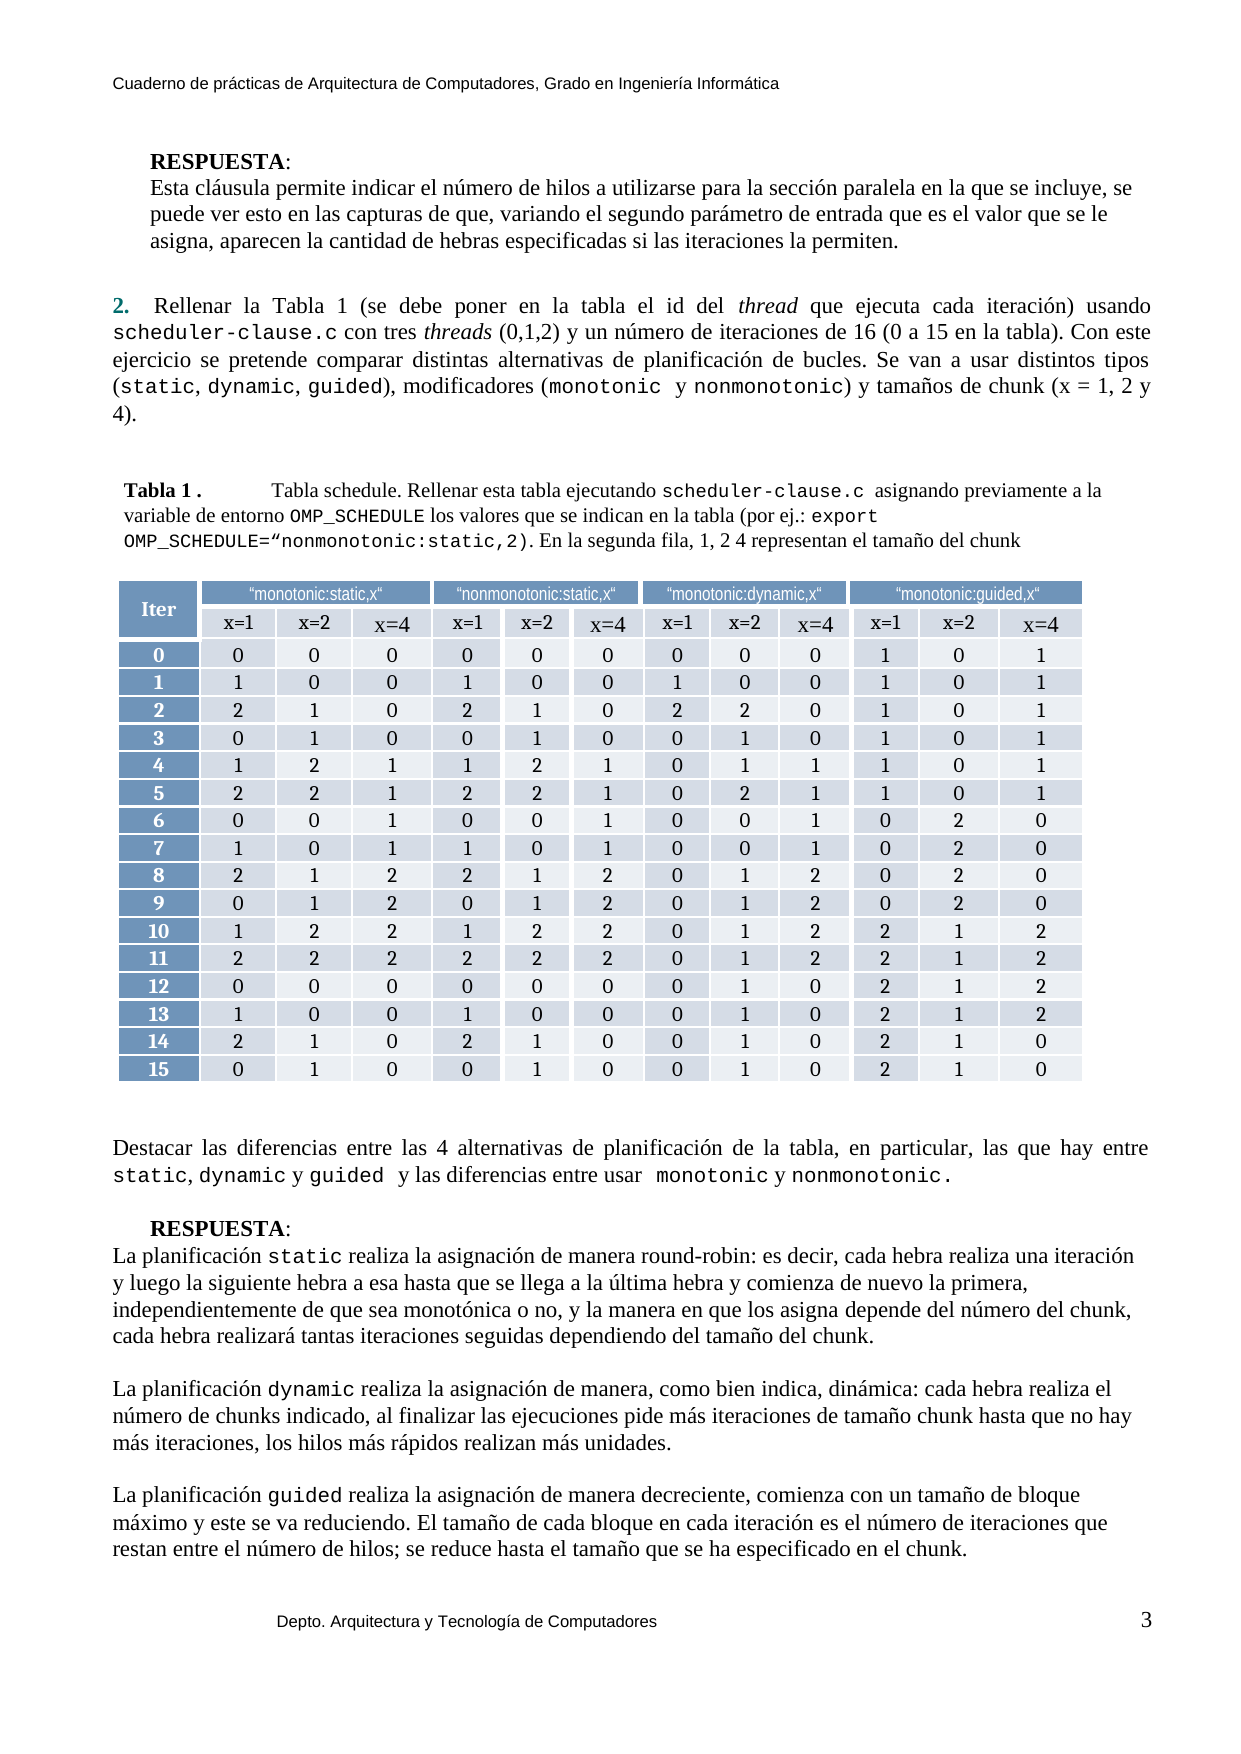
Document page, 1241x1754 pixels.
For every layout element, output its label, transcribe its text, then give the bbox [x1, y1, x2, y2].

table_cell 0 [711, 835, 778, 861]
table_cell 1 [505, 697, 569, 722]
table_cell 1 [433, 669, 500, 695]
table_cell 2 [854, 973, 918, 998]
table_cell 2 [505, 945, 569, 971]
table_cell 0 [780, 1028, 849, 1054]
table_cell 2 [574, 863, 643, 888]
table_cell 2 [711, 780, 778, 805]
table_cell 1 [711, 863, 778, 888]
table_cell 0 [353, 639, 431, 667]
table_cell 1 [433, 1001, 500, 1026]
text La planificación dynamic realiza la asignación de manera, como bien indica, dinámica: cada hebra realiza el número de chunks indicado, al finalizar las ejecuciones pide más iteraciones de tamaño chunk hasta que no hay más iteraciones, los hilos más rápidos realizan más unidades. [112, 1375, 1152, 1455]
table_cell 0 [645, 752, 709, 778]
table_cell 0 [277, 639, 351, 667]
table_cell 1 [505, 1028, 569, 1054]
table_cell 1 [711, 945, 778, 971]
table_cell 0 [1000, 1028, 1082, 1054]
table_cell 1 [854, 752, 918, 778]
table_cell 1 [1000, 780, 1082, 805]
table_cell 1 [353, 808, 431, 833]
table_cell 2 [574, 918, 643, 943]
table_cell 12 [119, 973, 199, 998]
table_cell 0 [353, 1028, 431, 1054]
table_cell 14 [119, 1028, 199, 1054]
table_cell 0 [277, 973, 351, 998]
table_cell 0 [854, 808, 918, 833]
table_cell 2 [780, 918, 849, 943]
table_cell 2 [201, 1028, 275, 1054]
text La planificación static realiza la asignación de manera round-robin: es decir, cada hebra realiza una iteración y luego la siguiente hebra a esa hasta que se llega a la última hebra y comienza de nuevo la primera, independientemente de que sea monotónica o no, y la manera en que los asigna depende del número del chunk, cada hebra realizará tantas iteraciones seguidas dependiendo del tamaño del chunk. [112, 1242, 1152, 1348]
table_cell 0 [780, 725, 849, 750]
table_cell 1 [433, 918, 500, 943]
table_cell 0 [645, 1001, 709, 1026]
table_cell 2 [201, 780, 275, 805]
table_header Iter [119, 581, 197, 637]
table_cell 2 [920, 890, 998, 916]
table_cell 1 [920, 973, 998, 998]
table_cell 0 [433, 973, 500, 998]
table_cell 1 [433, 835, 500, 861]
table_cell 1 [353, 835, 431, 861]
table_cell 8 [119, 863, 199, 888]
table_cell 2 [854, 918, 918, 943]
table_cell 4 [119, 752, 199, 778]
table_cell 1 [277, 890, 351, 916]
table_cell 0 [201, 973, 275, 998]
table_cell 2 [574, 890, 643, 916]
table_cell 0 [574, 1001, 643, 1026]
table_cell x=1 [433, 609, 500, 637]
table_cell 2 [119, 697, 199, 722]
table_cell 1 [711, 1056, 778, 1081]
table_cell 0 [505, 669, 569, 695]
table_cell 1 [645, 669, 709, 695]
table_cell 0 [353, 669, 431, 695]
table_cell 0 [505, 835, 569, 861]
table_cell 1 [1000, 697, 1082, 722]
text La planificación guided realiza la asignación de manera decreciente, comienza con un tamaño de bloque máximo y este se va reduciendo. El tamaño de cada bloque en cada iteración es el número de iteraciones que restan entre el número de hilos; se reduce hasta el tamaño que se ha especificado en el chunk. [112, 1481, 1152, 1562]
table_cell 1 [505, 725, 569, 750]
table_cell 1 [780, 780, 849, 805]
table_cell 0 [780, 639, 849, 667]
table_cell 0 [433, 808, 500, 833]
table_cell 2 [433, 1028, 500, 1054]
table_cell 0 [645, 863, 709, 888]
table_cell 2 [854, 1001, 918, 1026]
table_cell 1 [574, 780, 643, 805]
table_cell 1 [277, 697, 351, 722]
table_cell 0 [645, 639, 709, 667]
table_cell 13 [119, 1001, 199, 1026]
table_cell 1 [201, 918, 275, 943]
table_cell 2 [201, 945, 275, 971]
table_cell 0 [505, 973, 569, 998]
table_cell 2 [277, 780, 351, 805]
table_cell 0 [201, 1056, 275, 1081]
table_cell x=2 [920, 609, 998, 637]
table_cell 0 [645, 835, 709, 861]
table_cell 1 [201, 835, 275, 861]
table_cell 0 [119, 642, 199, 667]
list Destacar las diferencias entre las 4 alternativas de planificación de la tabla, en particular, las que hay entre static, dynamic y guided y las diferencias entre usar monotonic y nonmonotonic. [112, 1134, 1152, 1189]
table_cell 2 [854, 1028, 918, 1054]
table_cell 0 [645, 918, 709, 943]
table_cell 0 [854, 863, 918, 888]
table_cell 0 [277, 808, 351, 833]
table_cell 6 [119, 808, 199, 833]
table_cell x=1 [645, 609, 709, 637]
table_cell 0 [574, 639, 643, 667]
table_cell 0 [645, 1028, 709, 1054]
table_cell 2 [505, 918, 569, 943]
table_cell 0 [1000, 835, 1082, 861]
table_cell 15 [119, 1056, 199, 1081]
table_cell 0 [920, 780, 998, 805]
table_cell 1 [1000, 669, 1082, 695]
table_cell 1 [780, 752, 849, 778]
table_cell 2 [201, 697, 275, 722]
table_cell 0 [645, 725, 709, 750]
table_cell 0 [574, 1056, 643, 1081]
table_cell 2 [201, 863, 275, 888]
table_header “nonmonotonic:static,x“ [434, 581, 638, 604]
table_cell 2 [277, 918, 351, 943]
table_cell 0 [711, 639, 778, 667]
table_header “monotonic:guided,x“ [850, 581, 1082, 604]
table_cell 1 [574, 808, 643, 833]
table_cell 1 [505, 863, 569, 888]
table_cell x=2 [277, 609, 351, 637]
table_cell 0 [645, 973, 709, 998]
table_cell 0 [1000, 808, 1082, 833]
table_cell 1 [920, 1056, 998, 1081]
table_cell 1 [574, 835, 643, 861]
table_cell 2 [277, 752, 351, 778]
table_cell 2 [353, 945, 431, 971]
table_cell 1 [574, 752, 643, 778]
table_cell 1 [854, 669, 918, 695]
table_cell 1 [780, 835, 849, 861]
table_cell 0 [574, 973, 643, 998]
table_cell 1 [711, 725, 778, 750]
table_cell 0 [505, 1001, 569, 1026]
table_cell 0 [201, 808, 275, 833]
table_header “monotonic:static,x“ [202, 581, 430, 604]
table_cell 1 [1000, 639, 1082, 667]
table_cell 2 [1000, 945, 1082, 971]
table_cell 2 [433, 945, 500, 971]
table_cell 1 [854, 639, 918, 667]
table_cell 2 [711, 697, 778, 722]
table_cell 0 [920, 725, 998, 750]
table_cell 1 [119, 669, 199, 695]
table_header “monotonic:dynamic,x“ [643, 581, 846, 604]
table_cell 2 [1000, 918, 1082, 943]
table_cell 1 [780, 808, 849, 833]
table_cell 1 [433, 752, 500, 778]
table_cell 0 [201, 725, 275, 750]
table_cell 2 [1000, 973, 1082, 998]
table_cell 0 [353, 973, 431, 998]
table_cell 1 [711, 918, 778, 943]
table_cell 0 [277, 1001, 351, 1026]
table_cell 1 [711, 890, 778, 916]
table_cell 2 [574, 945, 643, 971]
table_cell 2 [505, 752, 569, 778]
table_cell 0 [645, 1056, 709, 1081]
table_cell 0 [711, 669, 778, 695]
table_cell 2 [920, 808, 998, 833]
table_cell 0 [920, 639, 998, 667]
table_cell 2 [1000, 1001, 1082, 1026]
table_cell 1 [711, 752, 778, 778]
table_cell 2 [353, 918, 431, 943]
table_cell 7 [119, 835, 199, 861]
table_cell 0 [920, 752, 998, 778]
table_cell 2 [433, 863, 500, 888]
table_cell 2 [854, 1056, 918, 1081]
table_cell 0 [854, 890, 918, 916]
table_cell x=4 [574, 609, 643, 637]
table_cell 0 [645, 890, 709, 916]
table_cell 0 [201, 639, 275, 667]
table_header Tabla schedule. Rellenar esta tabla ejecutando scheduler-clause.c asignando previamente a la variable de entorno OMP_SCHEDULE los valores que se indican en la tabla (por ej.: export OMP_SCHEDULE=“nonmonotonic:static,2). En la segunda fila, 1, 2 4 representan el tamaño del chunk [112, 453, 1154, 553]
table_cell 0 [920, 669, 998, 695]
table_cell 0 [645, 780, 709, 805]
table_cell 1 [920, 945, 998, 971]
table_cell x=2 [711, 609, 778, 637]
table_cell 1 [711, 1028, 778, 1054]
table_cell 1 [920, 1028, 998, 1054]
table_cell 2 [780, 945, 849, 971]
table_cell 3 [119, 725, 199, 750]
table_cell 0 [433, 890, 500, 916]
table_cell 1 [1000, 725, 1082, 750]
table_cell 5 [119, 780, 199, 805]
table_cell 1 [920, 918, 998, 943]
table_cell 1 [277, 1056, 351, 1081]
text RESPUESTA: [150, 148, 1152, 174]
list 2. Rellenar la Tabla 1 (se debe poner en la tabla el id del thread que ejecuta cada iteración) usando scheduler-clause.c con tres threads (0,1,2) y un número de iteraciones de 16 (0 a 15 en la tabla). Con este ejercicio se pretende comparar distintas alternativas de planificación de bucles. Se van a usar distintos tipos (static, dynamic, guided), modificadores (monotonic y nonmonotonic) y tamaños de chunk (x = 1, 2 y 4). [112, 292, 1152, 426]
table_cell 0 [1000, 863, 1082, 888]
table_cell 0 [574, 697, 643, 722]
table_cell 0 [645, 808, 709, 833]
table_cell 1 [277, 863, 351, 888]
table_cell 0 [277, 669, 351, 695]
table_cell 1 [920, 1001, 998, 1026]
table_cell 1 [711, 973, 778, 998]
table_cell 1 [711, 1001, 778, 1026]
table_cell 2 [433, 780, 500, 805]
table_cell 1 [1000, 752, 1082, 778]
table_cell 1 [201, 669, 275, 695]
table_cell 0 [353, 697, 431, 722]
table_cell 1 [277, 725, 351, 750]
table_cell 0 [854, 835, 918, 861]
table_cell 0 [574, 1028, 643, 1054]
table_cell 1 [201, 752, 275, 778]
table_cell 2 [505, 780, 569, 805]
table_cell 2 [277, 945, 351, 971]
table_cell 0 [920, 697, 998, 722]
table_cell 0 [505, 639, 569, 667]
table_cell 0 [353, 1056, 431, 1081]
table_cell 0 [433, 725, 500, 750]
table_cell 9 [119, 890, 199, 916]
table_cell 1 [201, 1001, 275, 1026]
table_cell 1 [854, 780, 918, 805]
table_cell 2 [645, 697, 709, 722]
table_cell 0 [780, 973, 849, 998]
table_cell 0 [780, 1056, 849, 1081]
table_cell 0 [505, 808, 569, 833]
text RESPUESTA: [150, 1215, 1152, 1242]
table_cell 1 [505, 890, 569, 916]
table_cell 1 [353, 752, 431, 778]
table_cell 0 [574, 725, 643, 750]
table_cell 0 [433, 639, 500, 667]
table_cell x=1 [854, 609, 918, 637]
table_cell 2 [433, 697, 500, 722]
table_cell 1 [505, 1056, 569, 1081]
table_cell [112, 553, 1154, 579]
table_cell 0 [1000, 1056, 1082, 1081]
table_cell x=2 [505, 609, 569, 637]
table_cell 0 [353, 1001, 431, 1026]
table_cell 2 [854, 945, 918, 971]
table_cell 0 [574, 669, 643, 695]
table_cell 0 [645, 945, 709, 971]
table_cell 11 [119, 945, 199, 971]
table_cell 0 [780, 1001, 849, 1026]
table_cell 0 [277, 835, 351, 861]
table_cell 1 [854, 725, 918, 750]
table_cell 1 [353, 780, 431, 805]
table_cell 0 [711, 808, 778, 833]
table_cell 0 [780, 697, 849, 722]
table_cell 1 [854, 697, 918, 722]
table_cell 2 [353, 890, 431, 916]
table_cell 10 [119, 918, 199, 943]
table_cell 2 [780, 863, 849, 888]
table_cell 0 [780, 669, 849, 695]
table_cell 2 [353, 863, 431, 888]
table_cell x=4 [353, 609, 431, 637]
table_cell 1 [277, 1028, 351, 1054]
table_cell 2 [920, 863, 998, 888]
table_cell 0 [433, 1056, 500, 1081]
table_cell x=1 [202, 609, 275, 637]
table_cell 0 [353, 725, 431, 750]
table_cell 0 [201, 890, 275, 916]
table_cell x=4 [780, 609, 849, 637]
table_cell 2 [920, 835, 998, 861]
table_cell x=4 [1000, 609, 1082, 637]
table_cell 0 [1000, 890, 1082, 916]
table_cell 2 [780, 890, 849, 916]
text Esta cláusula permite indicar el número de hilos a utilizarse para la sección paralela en la que se incluye, se puede ver esto en las capturas de que, variando el segundo parámetro de entrada que es el valor que se le asigna, aparecen la cantidad de hebras especificadas si las iteraciones la permiten. [150, 174, 1152, 253]
